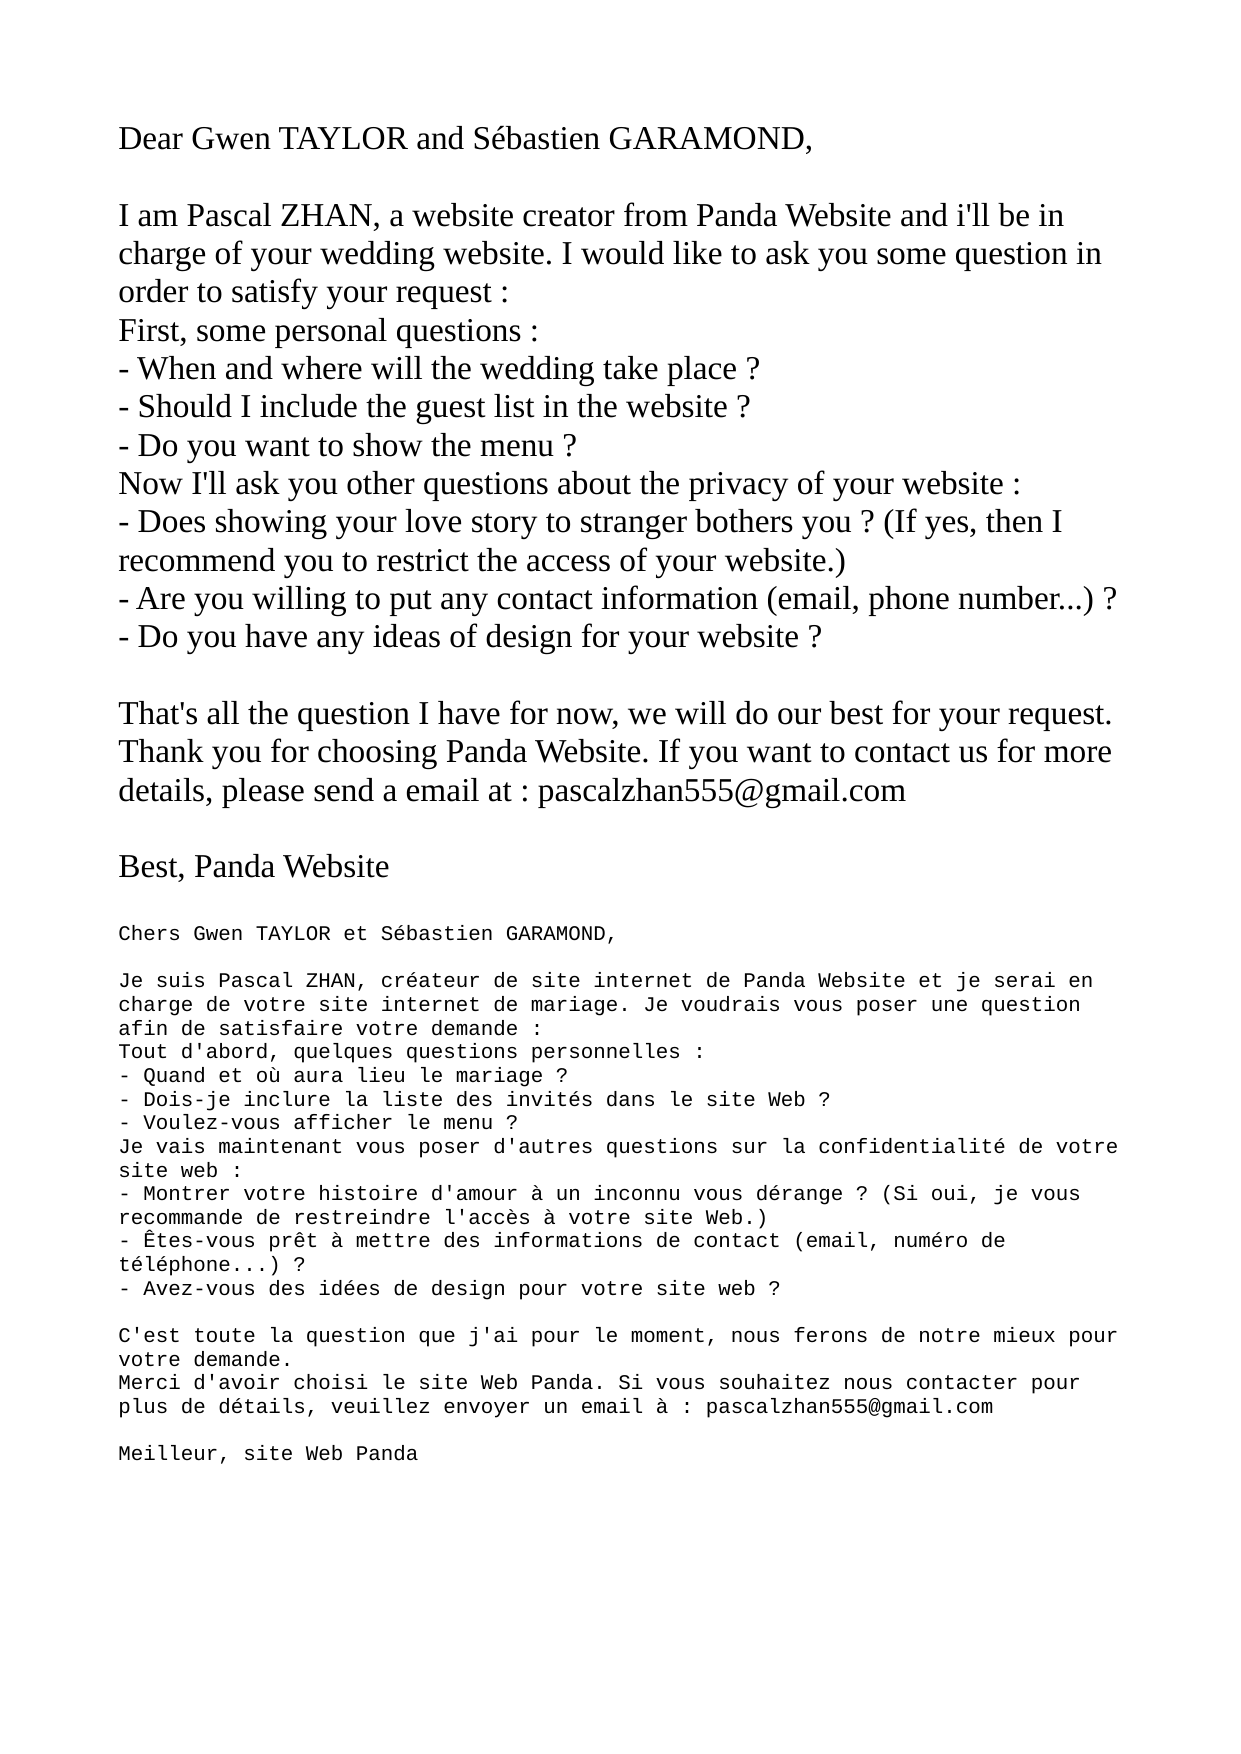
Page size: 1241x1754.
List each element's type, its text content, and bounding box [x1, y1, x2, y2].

text - Should I include the guest list in the website ? [118, 386, 1122, 425]
text C'est toute la question que j'ai pour le moment, nous ferons de notre mieux pour votre demande. [118, 1325, 1122, 1372]
text Chers Gwen TAYLOR et Sébastien GARAMOND, [118, 923, 1122, 947]
text Je suis Pascal ZHAN, créateur de site internet de Panda Website et je serai en charge de votre site internet de mariage. Je voudrais vous poser une question afin de satisfaire votre demande : [118, 970, 1122, 1041]
text - Do you have any ideas of design for your website ? [118, 616, 1122, 655]
text Thank you for choosing Panda Website. If you want to contact us for more details, please send a email at : pascalzhan555@gmail.com [118, 731, 1122, 808]
text - Êtes-vous prêt à mettre des informations de contact (email, numéro de téléphone...) ? [118, 1231, 1122, 1278]
text - Voulez-vous afficher le menu ? [118, 1112, 1122, 1136]
text - Dois-je inclure la liste des invités dans le site Web ? [118, 1089, 1122, 1112]
text I am Pascal ZHAN, a website creator from Panda Website and i'll be in charge of your wedding website. I would like to ask you some question in order to satisfy your request : [118, 195, 1122, 310]
text - Avez-vous des idées de design pour votre site web ? [118, 1278, 1122, 1301]
text - Montrer votre histoire d'amour à un inconnu vous dérange ? (Si oui, je vous recommande de restreindre l'accès à votre site Web.) [118, 1183, 1122, 1231]
text Dear Gwen TAYLOR and Sébastien GARAMOND, [118, 118, 1122, 156]
text - Are you willing to put any contact information (email, phone number...) ? [118, 578, 1122, 616]
text Now I'll ask you other questions about the privacy of your website : [118, 463, 1122, 501]
text - Quand et où aura lieu le mariage ? [118, 1065, 1122, 1089]
text - Do you want to show the menu ? [118, 425, 1122, 463]
text Meilleur, site Web Panda [118, 1443, 1122, 1467]
text First, some personal questions : [118, 310, 1122, 348]
text Tout d'abord, quelques questions personnelles : [118, 1041, 1122, 1065]
text Je vais maintenant vous poser d'autres questions sur la confidentialité de votre site web : [118, 1136, 1122, 1183]
text - When and where will the wedding take place ? [118, 348, 1122, 386]
text - Does showing your love story to stranger bothers you ? (If yes, then I recommend you to restrict the access of your website.) [118, 501, 1122, 578]
text That's all the question I have for now, we will do our best for your request. [118, 693, 1122, 731]
text Merci d'avoir choisi le site Web Panda. Si vous souhaitez nous contacter pour plus de détails, veuillez envoyer un email à : pascalzhan555@gmail.com [118, 1372, 1122, 1420]
text Best, Panda Website [118, 846, 1122, 885]
